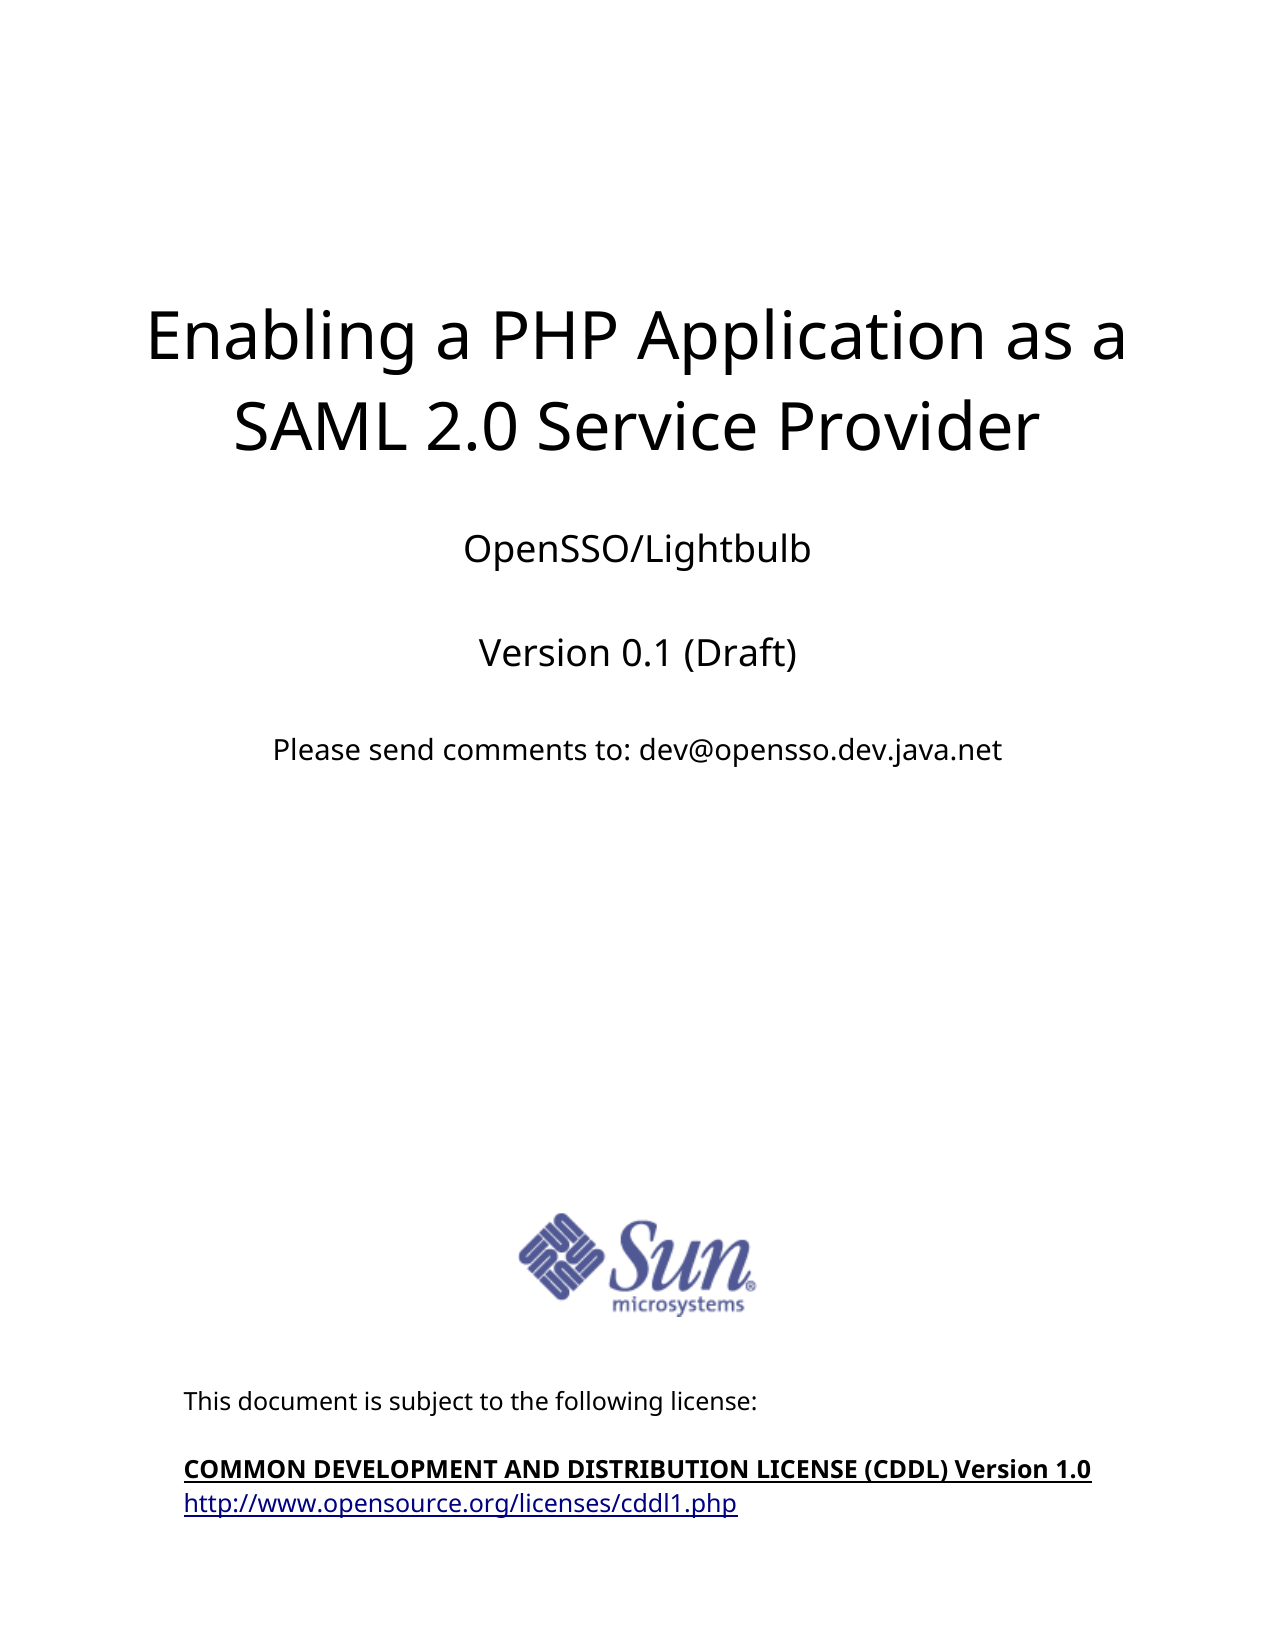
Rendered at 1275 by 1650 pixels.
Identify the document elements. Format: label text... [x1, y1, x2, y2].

title Enabling a PHP Application as a SAML 2.0 Service Provider [118, 288, 1157, 470]
subtitle OpenSSO/Lightbulb [118, 523, 1157, 574]
text [183, 1482, 1092, 1486]
subtitle Version 0.1 (Draft) [118, 626, 1157, 677]
picture [518, 1212, 757, 1317]
text Please send comments to: dev@opensso.dev.java.net [118, 730, 1157, 769]
text This document is subject to the following license: [183, 1384, 1092, 1418]
text COMMON DEVELOPMENT AND DISTRIBUTION LICENSE (CDDL) Version 1.0 [183, 1452, 1092, 1481]
text http://www.opensource.org/licenses/cddl1.php [183, 1486, 1092, 1520]
